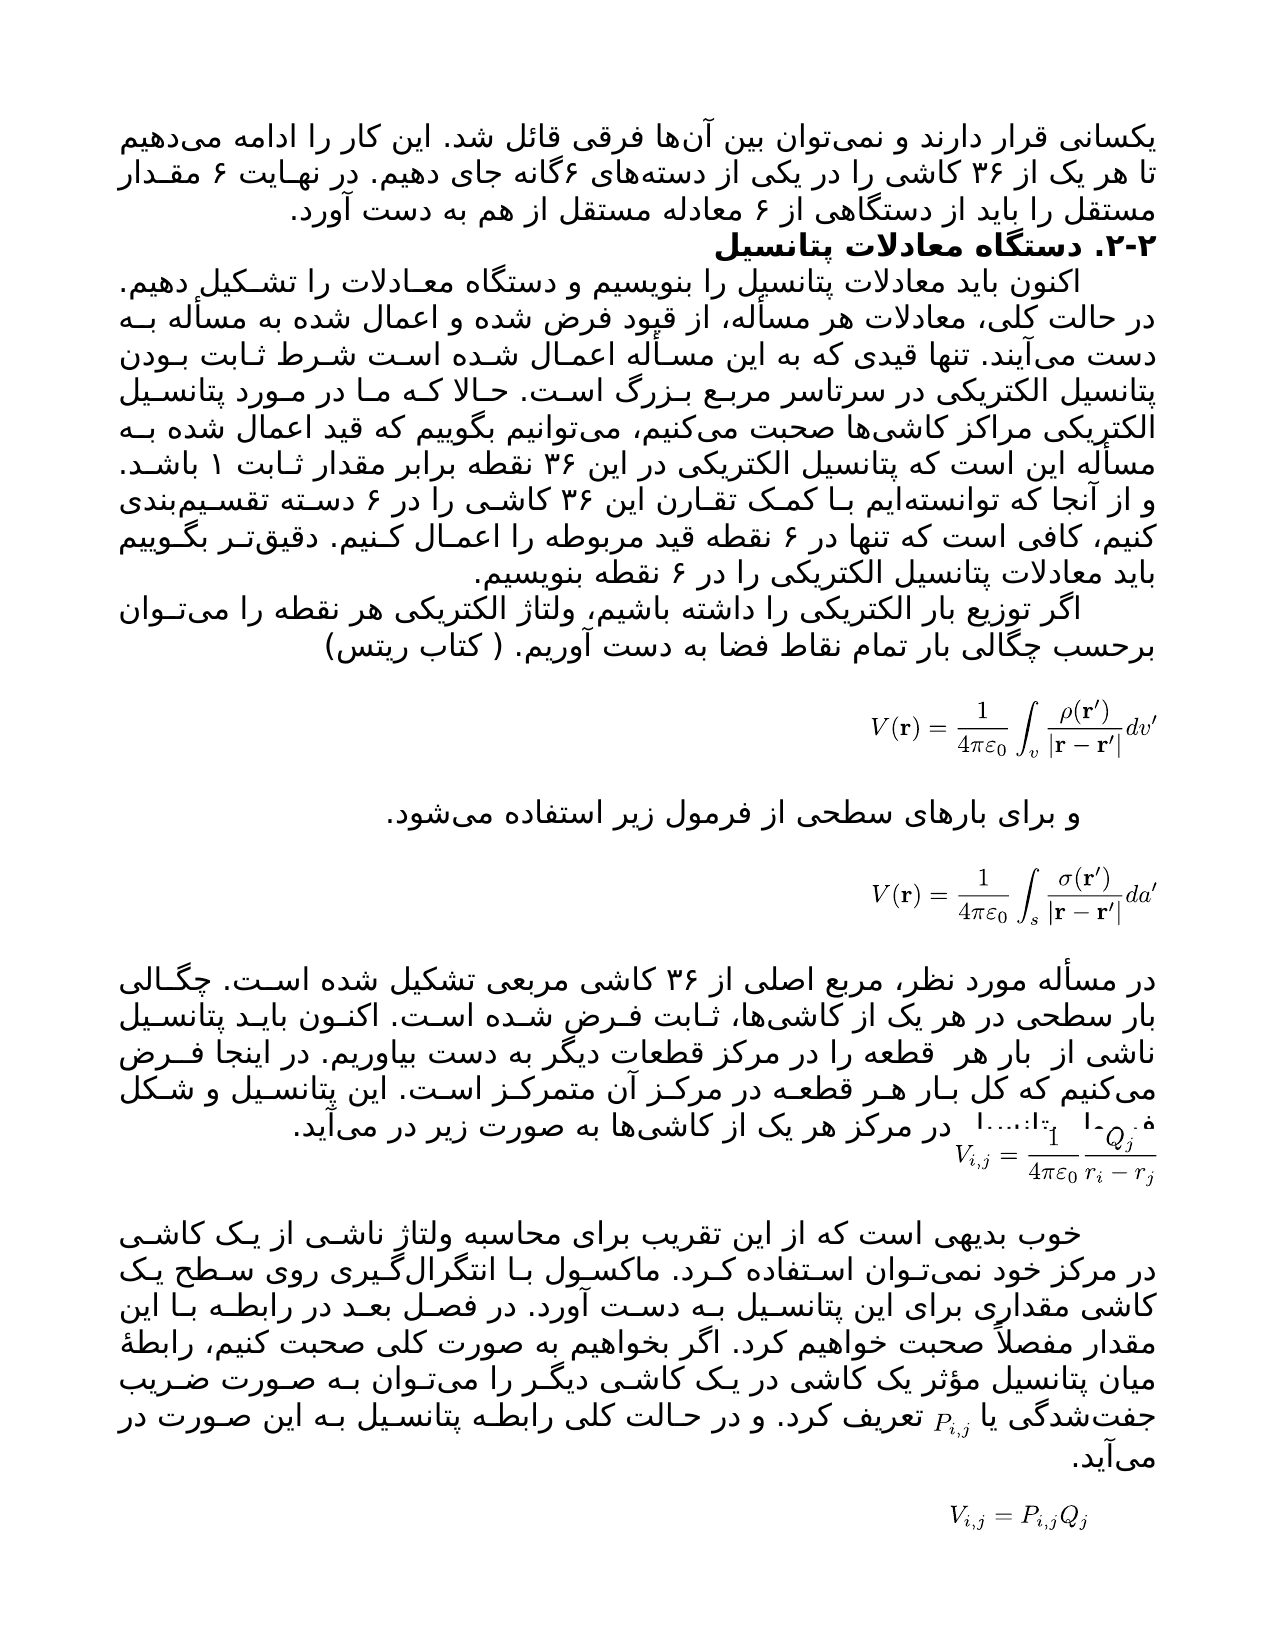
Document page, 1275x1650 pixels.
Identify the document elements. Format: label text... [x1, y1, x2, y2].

text و برای بارهای سطحی از فرمول زیر استفاده می‌شود. [118, 794, 1157, 831]
text اگر توزیع بار الکتریکی را داشته باشیم، ولتاژ الکتریکی هر نقطه را می‌توان برحسب چگالی بار تمام نقاط فضا به دست آوریم. ( کتاب ریتس) [118, 591, 1157, 663]
text ۲-۲. دستگاه معادلات پتانسیل [118, 227, 1157, 263]
text اکنون باید معادلات پتانسیل را بنویسیم و دستگاه معادلات را تشکیل دهیم. در حالت کلی، معادلات هر مسأله، از قیود فرض شده و اعمال شده به مسأله به دست می‌آیند. تنها قیدی که به این مسأله اعمال شده است شرط ثابت بودن پتانسیل الکتریکی در سرتاسر مربع بزرگ است. حالا که ما در مورد پتانسیل الکتریکی مراکز کاشی‌ها صحبت می‌کنیم، می‌توانیم بگوییم که قید اعمال شده به مسأله این است که پتانسیل الکتریکی در این ۳۶ نقطه برابر مقدار ثابت ۱ باشد. و از آنجا که توانسته‌ایم با کمک تقارن این ۳۶ کاشی را در ۶ دسته تقسیم‌بندی کنیم، کافی است که تنها در ۶ نقطه قید مربوطه را اعمال کنیم. دقیق‌تر بگوییم باید معادلات پتانسیل الکتریکی را در ۶ نقطه بنویسیم. [118, 263, 1157, 591]
text خوب بدیهی است که از این تقریب برای محاسبه ولتاژ ناشی از یک کاشی در مرکز خود نمی‌توان استفاده کرد. ماکسول با انتگرال‌گیری روی سطح یک کاشی مقداری برای این پتانسیل به دست آورد. در فصل بعد در رابطه با این مقدار مفصلاً صحبت خواهیم کرد. اگر بخواهیم به صورت کلی صحبت کنیم، رابطهٔ میان پتانسیل مؤثر یک کاشی در یک کاشی دیگر را می‌توان به صورت ضریب جفت‌شدگی یا تعریف کرد. و در حالت کلی رابطه پتانسیل به این صورت در می‌آید. [118, 1215, 1157, 1474]
text از گوشه‌ها شروع می‌کنیم، به علت تقارن، بار الکتریکی کاشی‌های هر چهار گوشه مربع باید با هم مساوی باشد. پس از آن به سراغ ۸ کاشی واقع در مجاورت گوشه‌های می‌رویم. این ۸ کاشی هم از لحاظ هندسی در موقعیت یکسانی قرار دارند و نمی‌توان بین آن‌ها فرقی قائل شد. این کار را ادامه می‌دهیم تا هر یک از ۳۶ کاشی را در یکی از دسته‌های ۶گانه جای دهیم. در نهایت ۶ مقدار مستقل را باید از دستگاهی از ۶ معادله مستقل از هم به دست آورد. [118, 118, 1157, 227]
text در مسأله مورد نظر، مربع اصلی از ۳۶ کاشی مربعی تشکیل شده است. چگالی بار سطحی در هر یک از کاشی‌ها، ثابت فرض شده است. اکنون باید پتانسیل ناشی از بار هر قطعه را در مرکز قطعات دیگر به دست بیاوریم. در اینجا فرض می‌کنیم که کل بار هر قطعه در مرکز آن متمرکز است. این پتانسیل و شکل فرمول پتانسیل در مرکز هر یک از کاشی‌ها به صورت زیر در می‌آید. [118, 961, 1157, 1143]
